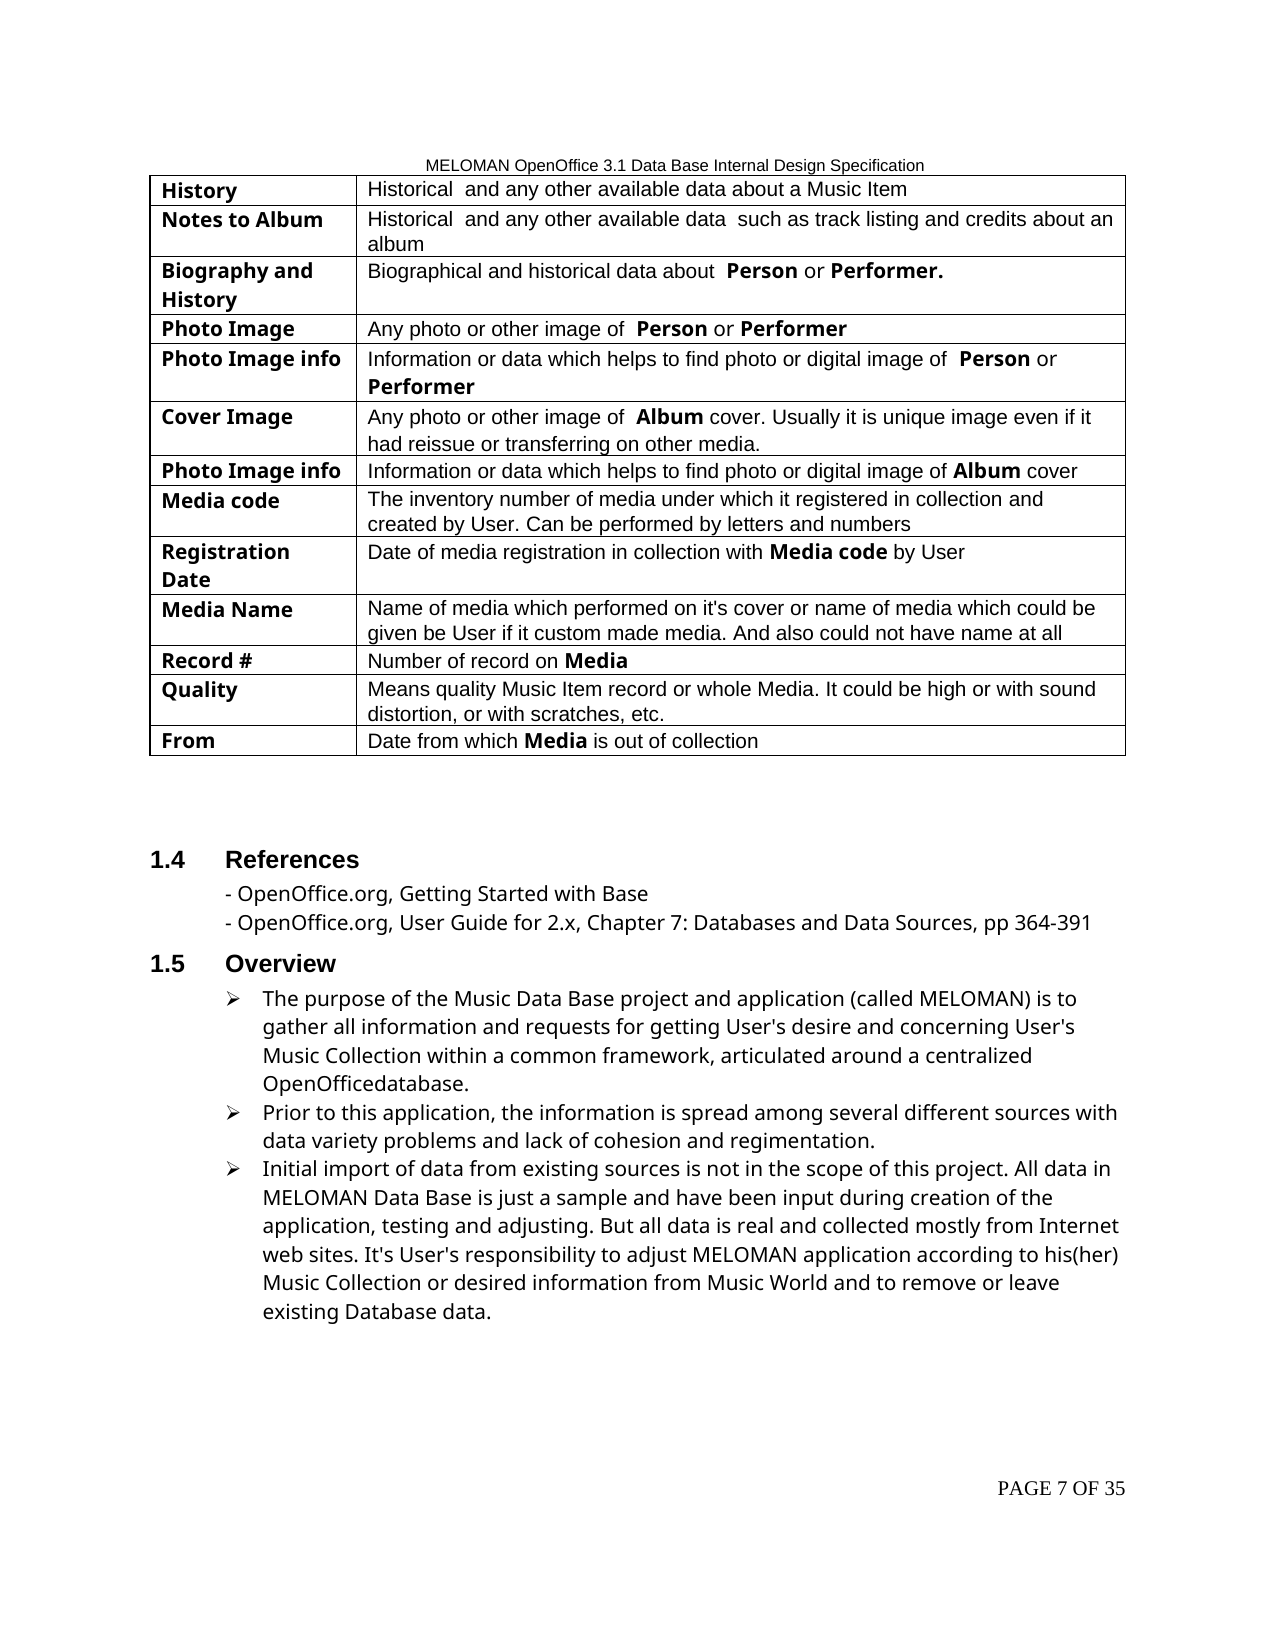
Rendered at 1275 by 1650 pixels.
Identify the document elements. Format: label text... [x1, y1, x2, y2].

table_cell Information or data which helps to find photo or digital image of Person or Performer [357, 344, 1125, 401]
table_cell Cover Image [151, 402, 356, 455]
table_cell Historical and any other available data such as track listing and credits about an album [357, 206, 1125, 256]
list Prior to this application, the information is spread among several different sources with data variety problems and lack of cohesion and regimentation. [225, 1098, 1125, 1154]
table_cell Quality [151, 675, 356, 725]
table_cell History [151, 176, 356, 204]
table_cell Biography and History [151, 257, 356, 313]
table_cell Number of record on Media [357, 646, 1125, 674]
table_cell Biographical and historical data about Person or Performer. [357, 257, 1125, 313]
list The purpose of the Music Data Base project and application (called MELOMAN) is to gather all information and requests for getting User's desire and concerning User's Music Collection within a common framework, articulated around a centralized OpenOfficedatabase. [225, 984, 1125, 1098]
table_cell Photo Image info [151, 456, 356, 485]
table_cell Record # [151, 646, 356, 674]
table_cell Media code [151, 486, 356, 536]
table_cell Registration Date [151, 537, 356, 594]
table_cell Any photo or other image of Person or Performer [357, 315, 1125, 343]
table_cell Photo Image info [151, 344, 356, 401]
table_cell Media Name [151, 595, 356, 645]
table_cell From [151, 726, 356, 755]
subtitle Overview [150, 949, 1125, 978]
table_cell Means quality Music Item record or whole Media. It could be high or with sound distortion, or with scratches, etc. [357, 675, 1125, 725]
table_cell Historical and any other available data about a Music Item [357, 176, 1125, 204]
table_cell Date from which Media is out of collection [357, 726, 1125, 755]
text - OpenOffice.org, User Guide for 2.x, Chapter 7: Databases and Data Sources, pp 364-391 [225, 908, 1125, 936]
table_cell Date of media registration in collection with Media code by User [357, 537, 1125, 594]
table_cell Name of media which performed on it's cover or name of media which could be given be User if it custom made media. And also could not have name at all [357, 595, 1125, 645]
table_cell Notes to Album [151, 206, 356, 256]
list Initial import of data from existing sources is not in the scope of this project. All data in MELOMAN Data Base is just a sample and have been input during creation of the application, testing and adjusting. But all data is real and collected mostly from Internet web sites. It's User's responsibility to adjust MELOMAN application according to his(her) Music Collection or desired information from Music World and to remove or leave existing Database data. [225, 1154, 1125, 1325]
subtitle References [150, 844, 1125, 873]
table_cell Photo Image [151, 315, 356, 343]
table_cell Information or data which helps to find photo or digital image of Album cover [357, 456, 1125, 485]
text - OpenOffice.org, Getting Started with Base [225, 879, 1125, 908]
table_cell The inventory number of media under which it registered in collection and created by User. Can be performed by letters and numbers [357, 486, 1125, 536]
table_cell Any photo or other image of Album cover. Usually it is unique image even if it had reissue or transferring on other media. [357, 402, 1125, 455]
